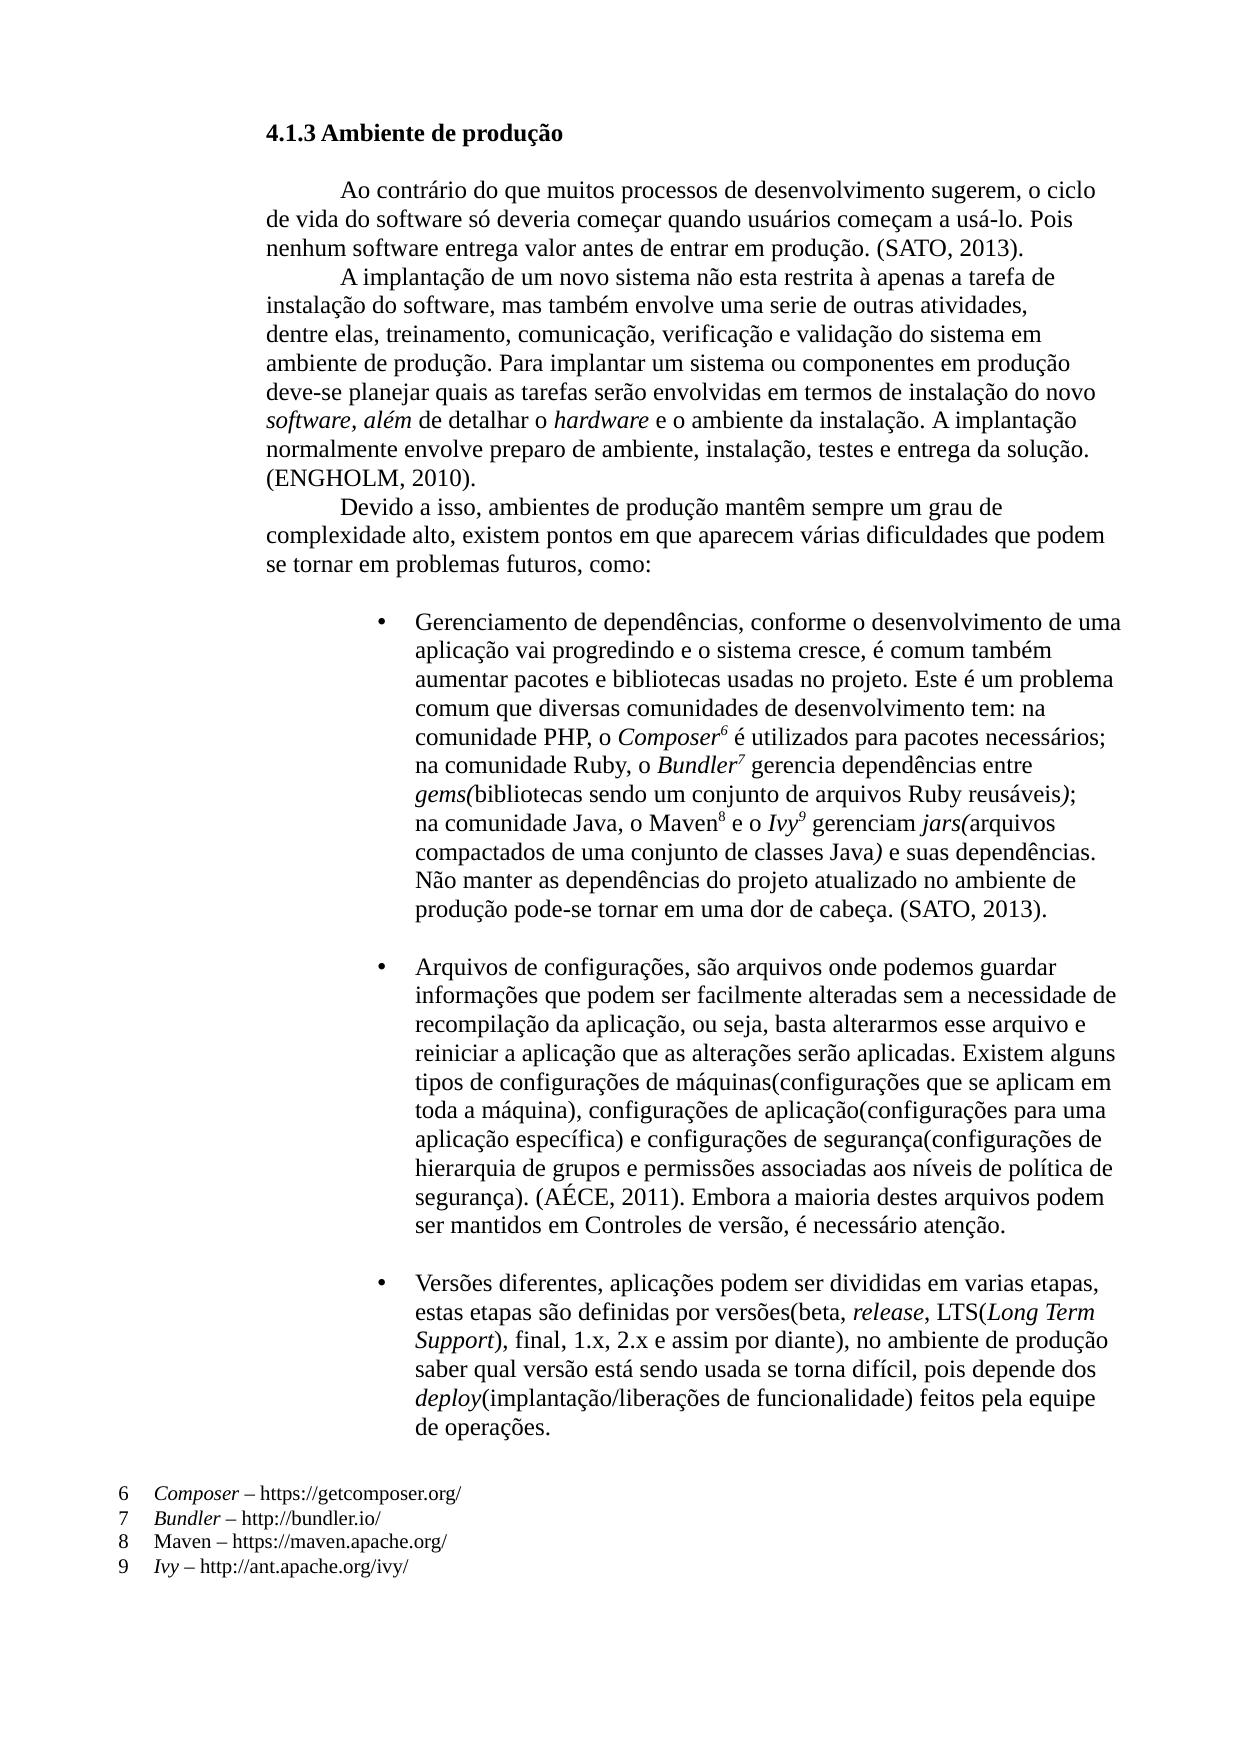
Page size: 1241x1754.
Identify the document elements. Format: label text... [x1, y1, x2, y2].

list Ivy – http://ant.apache.org/ivy/ [118, 1553, 1122, 1578]
list Composer – https://getcomposer.org/ [118, 1481, 1122, 1505]
list Bundler – http://bundler.io/ [118, 1505, 1122, 1529]
text de vida do software só deveria começar quando usuários começam a usá-lo. Pois nenhum software entrega valor antes de entrar em produção. (SATO, 2013). [118, 204, 1122, 262]
list Gerenciamento de dependências, conforme o desenvolvimento de uma aplicação vai progredindo e o sistema cresce, é comum também aumentar pacotes e bibliotecas usadas no projeto. Este é um problema comum que diversas comunidades de desenvolvimento tem: na comunidade PHP, o Composer é utilizados para pacotes necessários; na comunidade Ruby, o Bundler gerencia dependências entre gems(bibliotecas sendo um conjunto de arquivos Ruby reusáveis); [377, 607, 1122, 808]
text Devido a isso, ambientes de produção mantêm sempre um grau de complexidade alto, existem pontos em que aparecem várias dificuldades que podem se tornar em problemas futuros, como: [118, 492, 1122, 578]
list Arquivos de configurações, são arquivos onde podemos guardar informações que podem ser facilmente alteradas sem a necessidade de recompilação da aplicação, ou seja, basta alterarmos esse arquivo e reiniciar a aplicação que as alterações serão aplicadas. Existem alguns tipos de configurações de máquinas(configurações que se aplicam em toda a máquina), configurações de aplicação(configurações para uma aplicação específica) e configurações de segurança(configurações de hierarquia de grupos e permissões associadas aos níveis de política de segurança). (AÉCE, 2011). Embora a maioria destes arquivos podem ser mantidos em Controles de versão, é necessário atenção. [377, 952, 1122, 1239]
list Maven – https://maven.apache.org/ [118, 1529, 1122, 1553]
text A implantação de um novo sistema não esta restrita à apenas a tarefa de instalação do software, mas também envolve uma serie de outras atividades, dentre elas, treinamento, comunicação, verificação e validação do sistema em ambiente de produção. Para implantar um sistema ou componentes em produção deve-se planejar quais as tarefas serão envolvidas em termos de instalação do novo software, além de detalhar o hardware e o ambiente da instalação. A implantação normalmente envolve preparo de ambiente, instalação, testes e entrega da solução. (ENGHOLM, 2010). [118, 262, 1122, 492]
text Ao contrário do que muitos processos de desenvolvimento sugerem, o ciclo [118, 176, 1122, 204]
list na comunidade Java, o Maven e o Ivy gerenciam jars(arquivos compactados de uma conjunto de classes Java) e suas dependências. Não manter as dependências do projeto atualizado no ambiente de produção pode-se tornar em uma dor de cabeça. (SATO, 2013). [377, 808, 1122, 923]
text 4.1.3 Ambiente de produção [118, 118, 1122, 147]
list Versões diferentes, aplicações podem ser divididas em varias etapas, estas etapas são definidas por versões(beta, release, LTS(Long Term Support), final, 1.x, 2.x e assim por diante), no ambiente de produção saber qual versão está sendo usada se torna difícil, pois depende dos deploy(implantação/liberações de funcionalidade) feitos pela equipe de operações. [377, 1268, 1122, 1441]
